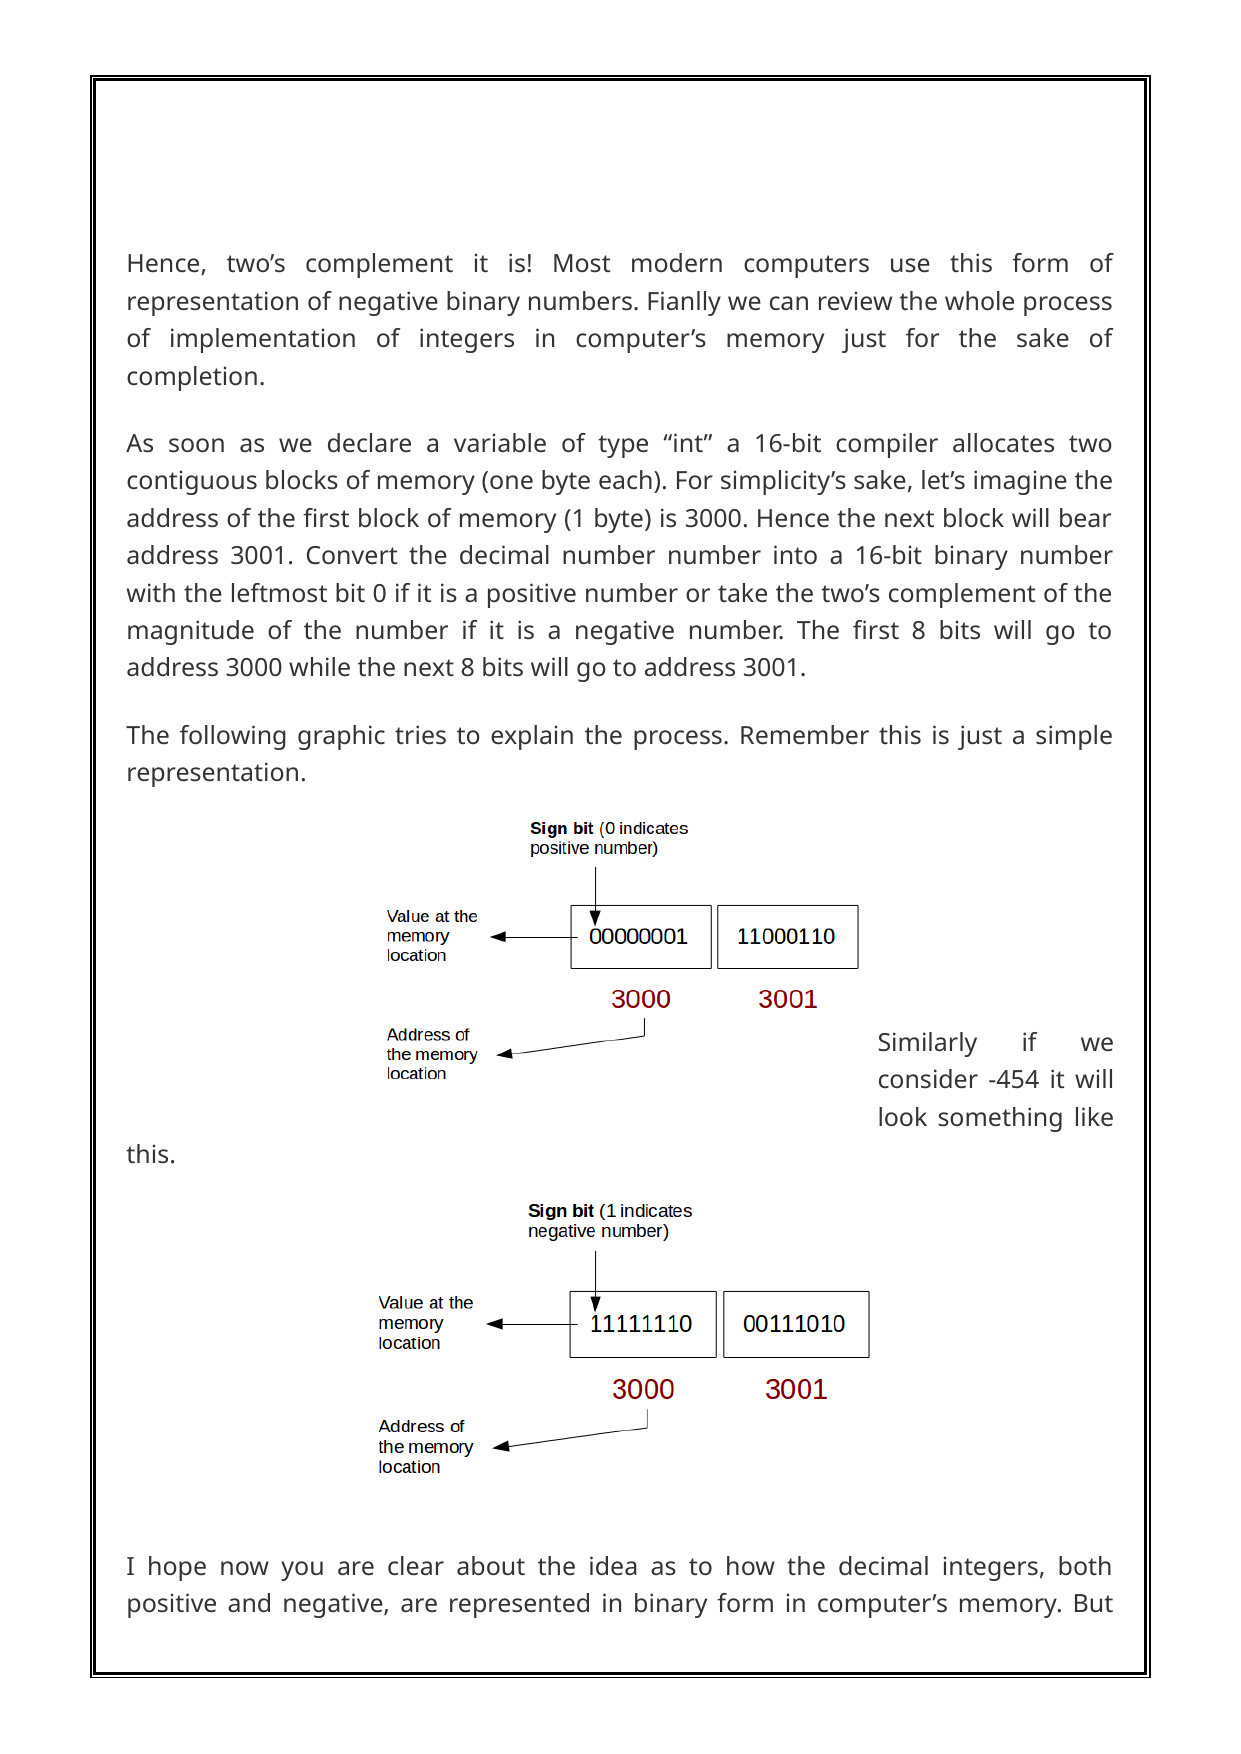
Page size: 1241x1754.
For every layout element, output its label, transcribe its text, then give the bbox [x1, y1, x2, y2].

text As soon as we declare a variable of type “int” a 16-bit compiler allocates two contiguous blocks of memory (one byte each). For simplicity’s sake, let’s imagine the address of the first block of memory (1 byte) is 3000. Hence the next block will bear address 3001. Convert the decimal number number into a 16-bit binary number with the leftmost bit 0 if it is a positive number or take the two’s complement of the magnitude of the number if it is a negative number. The first 8 bits will go to address 3000 while the next 8 bits will go to address 3001. [126, 426, 1114, 684]
picture [353, 1188, 888, 1491]
text I hope now you are clear about the idea as to how the decimal integers, both positive and negative, are represented in binary form in computer’s memory. But [126, 1548, 1114, 1620]
text Similarly if we consider -454 it will look something like this. [126, 1024, 1114, 1171]
picture [363, 792, 878, 1128]
text The following graphic tries to explain the process. Remember this is just a simple representation. [126, 717, 1114, 789]
text Hence, two’s complement it is! Most modern computers use this form of representation of negative binary numbers. Fianlly we can review the whole process of implementation of integers in computer’s memory just for the sake of completion. [126, 246, 1114, 392]
